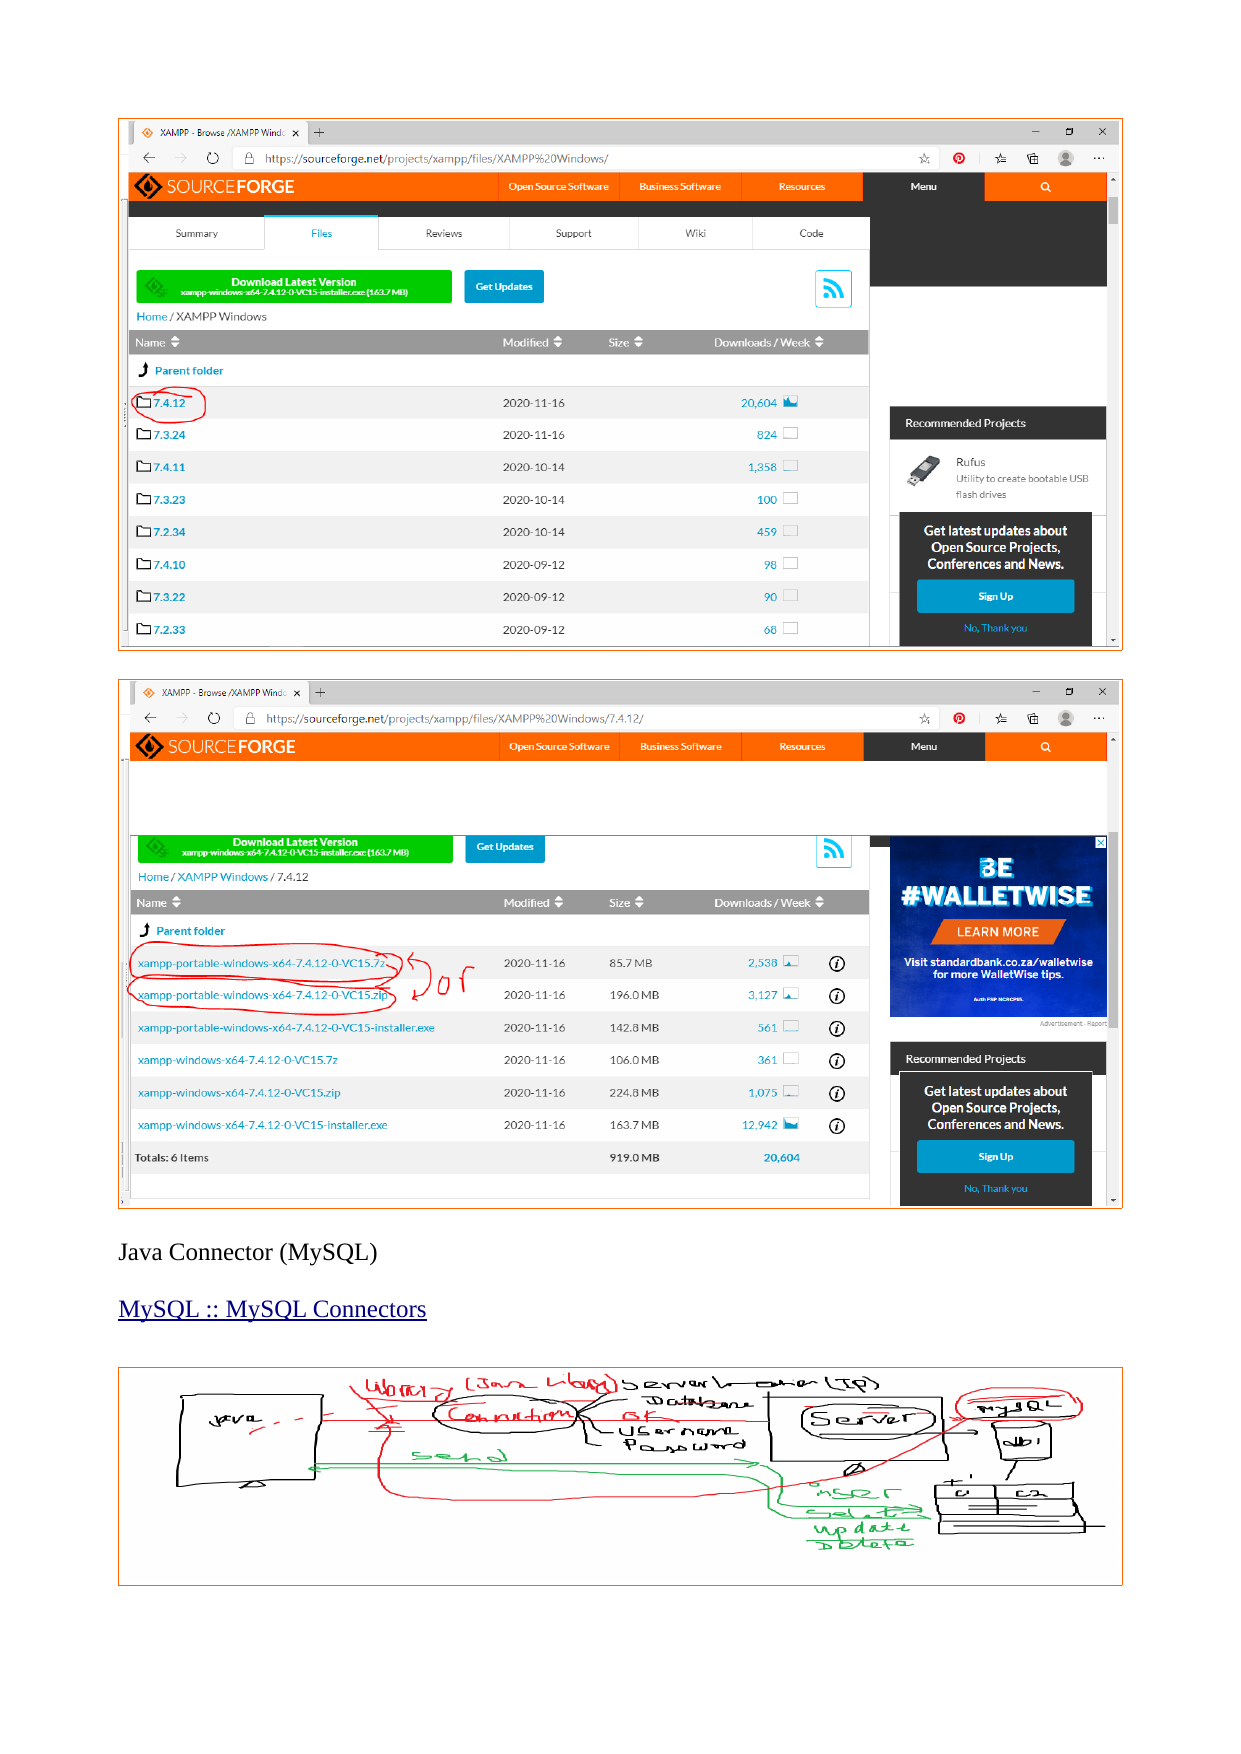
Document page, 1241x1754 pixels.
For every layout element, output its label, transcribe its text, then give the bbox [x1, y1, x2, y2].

picture [121, 681, 1119, 1206]
picture [121, 121, 1119, 647]
text MySQL :: MySQL Connectors [118, 1294, 1122, 1323]
text Java Connector (MySQL) [118, 1237, 1122, 1266]
